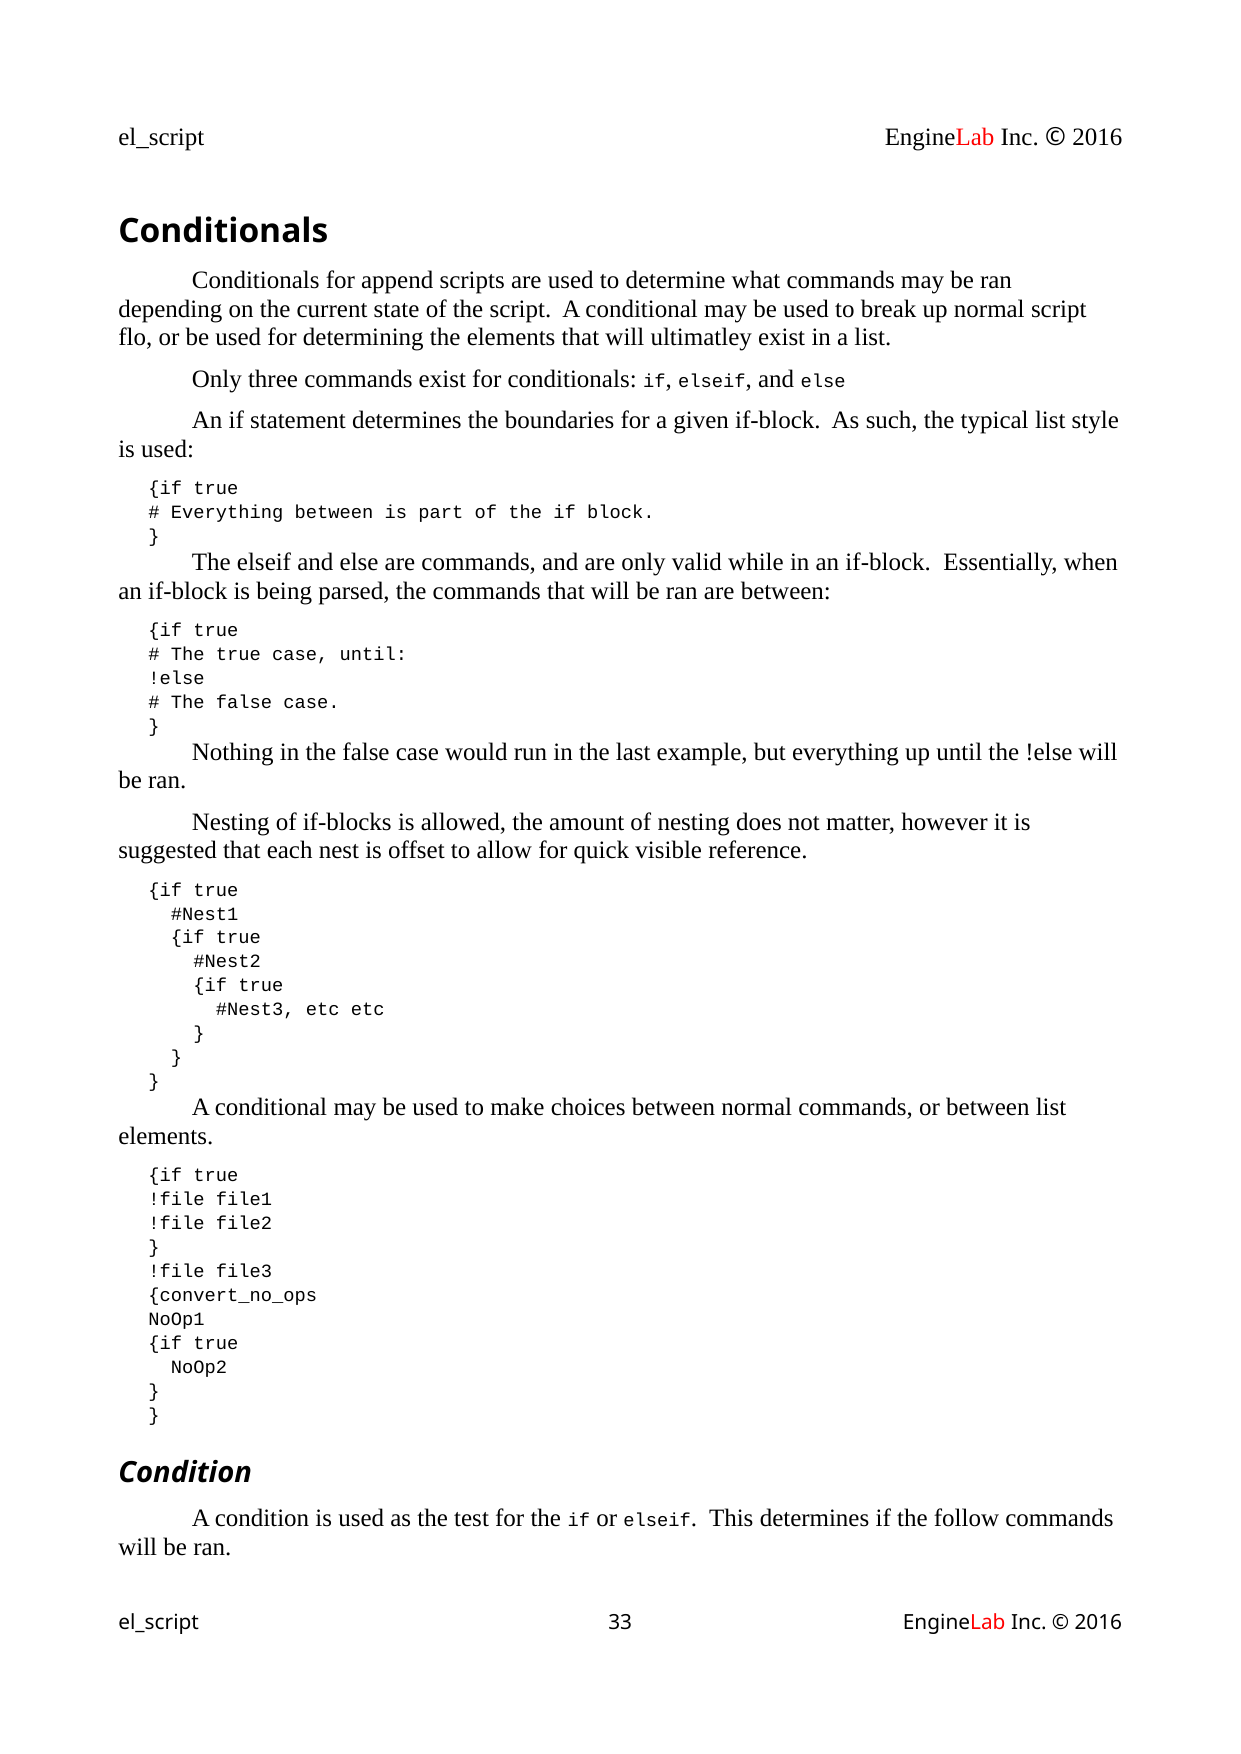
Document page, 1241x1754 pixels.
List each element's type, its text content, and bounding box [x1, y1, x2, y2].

text } [148, 1044, 1122, 1068]
text The elseif and else are commands, and are only valid while in an if-block. Essentially, when an if-block is being parsed, the commands that will be ran are between: [118, 547, 1122, 604]
text Nesting of if-blocks is allowed, the amount of nesting does not matter, however it is suggested that each nest is offset to allow for quick visible reference. [118, 807, 1122, 864]
text } [148, 1068, 1122, 1092]
text !file file1 [148, 1186, 1122, 1210]
text # The false case. [148, 689, 1122, 713]
text } [148, 713, 1122, 737]
text } [148, 1402, 1122, 1426]
subtitle Conditionals [118, 207, 1122, 252]
text An if statement determines the boundaries for a given if-block. As such, the typical list style is used: [118, 405, 1122, 463]
text } [148, 1021, 1122, 1044]
text !else [148, 665, 1122, 689]
text #Nest3, etc etc [148, 997, 1122, 1021]
text A condition is used as the test for the if or elseif. This determines if the follow commands will be ran. [118, 1503, 1122, 1561]
text {if true [148, 973, 1122, 997]
text # The true case, until: [148, 641, 1122, 665]
text NoOp2 [148, 1354, 1122, 1378]
text #Nest2 [148, 949, 1122, 973]
text #Nest1 [148, 901, 1122, 925]
text } [148, 1234, 1122, 1258]
text } [148, 523, 1122, 547]
text } [148, 1378, 1122, 1402]
text Only three commands exist for conditionals: if, elseif, and else [118, 364, 1122, 393]
text !file file3 [148, 1258, 1122, 1282]
text NoOp1 [148, 1306, 1122, 1330]
text A conditional may be used to make choices between normal commands, or between list elements. [118, 1092, 1122, 1150]
text !file file2 [148, 1210, 1122, 1234]
text Nothing in the false case would run in the last example, but everything up until the !else will be ran. [118, 737, 1122, 794]
text {if true [148, 1162, 1122, 1186]
text {if true [148, 1330, 1122, 1354]
text {if true [148, 877, 1122, 901]
text {if true [148, 925, 1122, 949]
text # Everything between is part of the if block. [148, 499, 1122, 523]
subtitle Condition [118, 1451, 1122, 1491]
text {if true [148, 617, 1122, 641]
text Conditionals for append scripts are used to determine what commands may be ran depending on the current state of the script. A conditional may be used to break up normal script flo, or be used for determining the elements that will ultimatley exist in a list. [118, 265, 1122, 351]
text {convert_no_ops [148, 1282, 1122, 1306]
text {if true [148, 475, 1122, 499]
